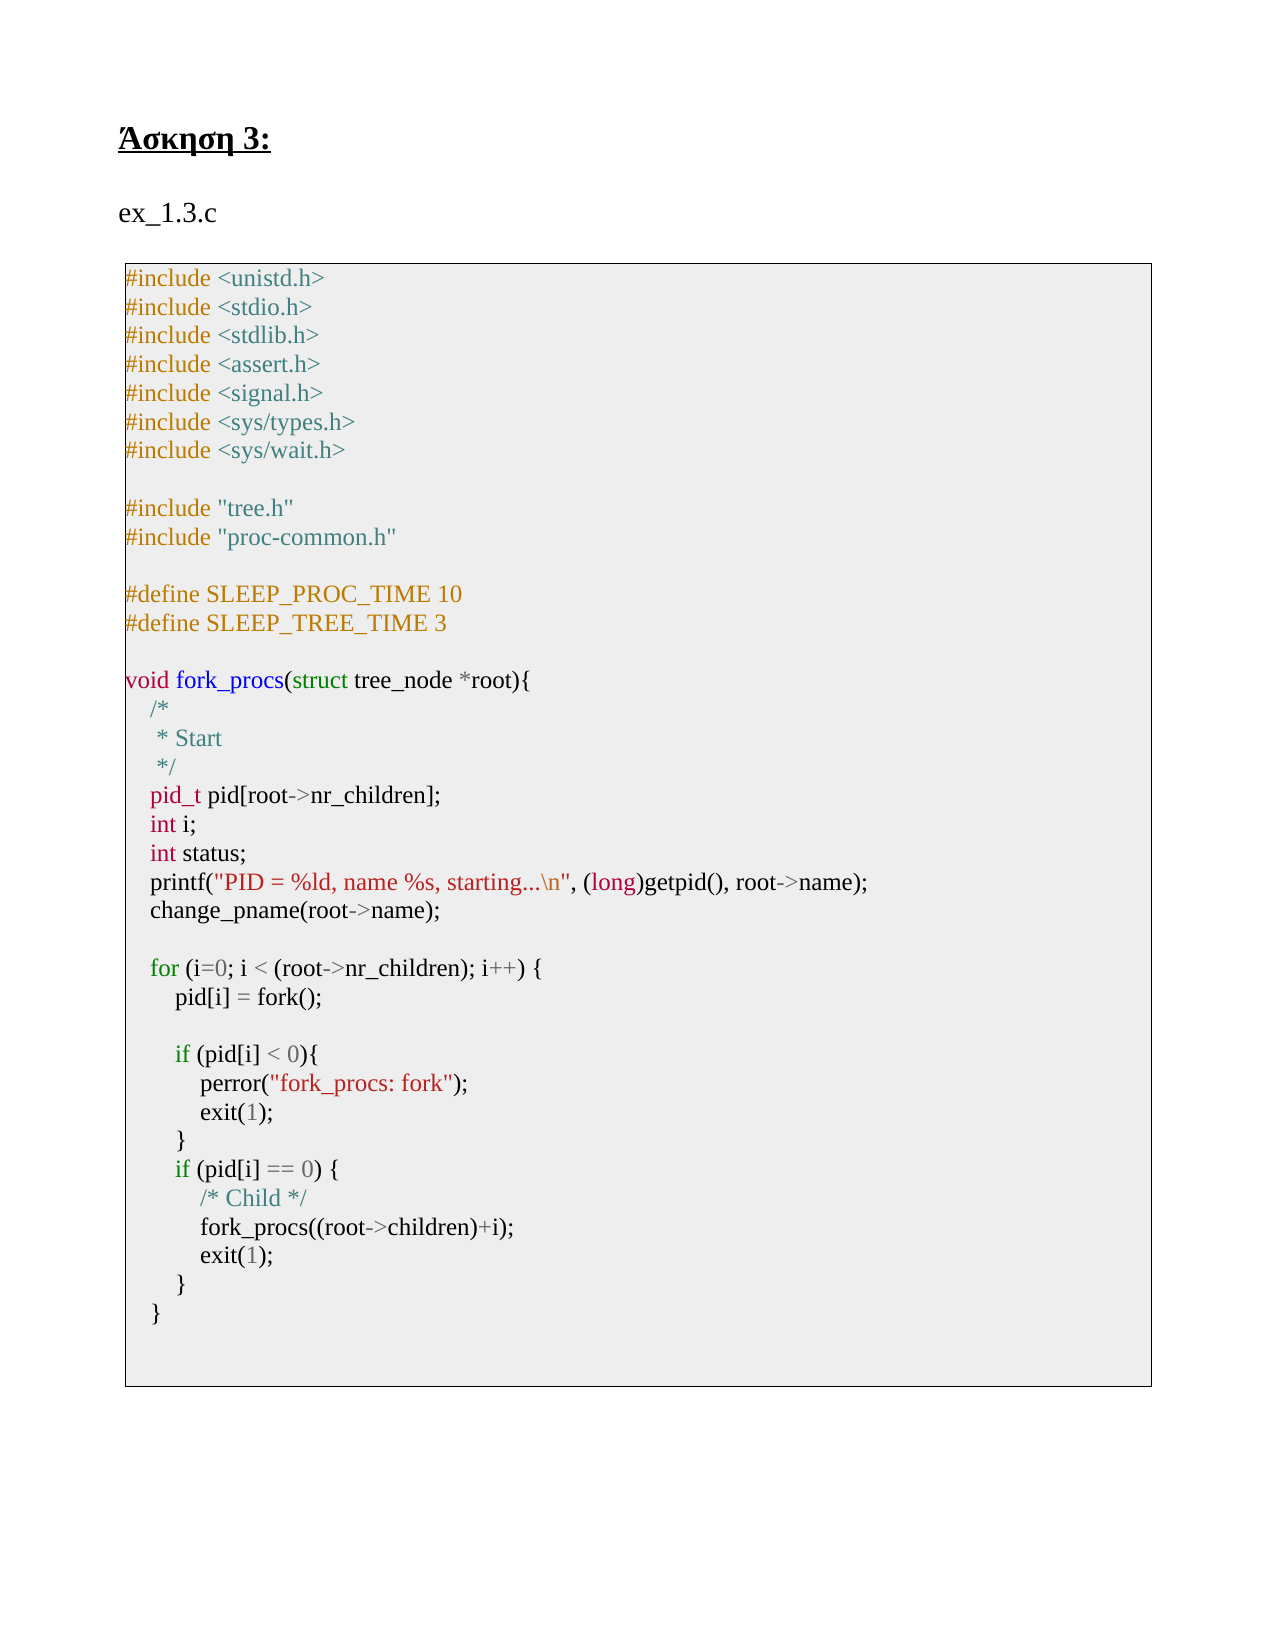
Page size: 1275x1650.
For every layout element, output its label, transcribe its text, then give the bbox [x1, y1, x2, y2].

text Άσκηση 3: [118, 118, 1157, 156]
text ex_1.3.c [118, 195, 1157, 228]
